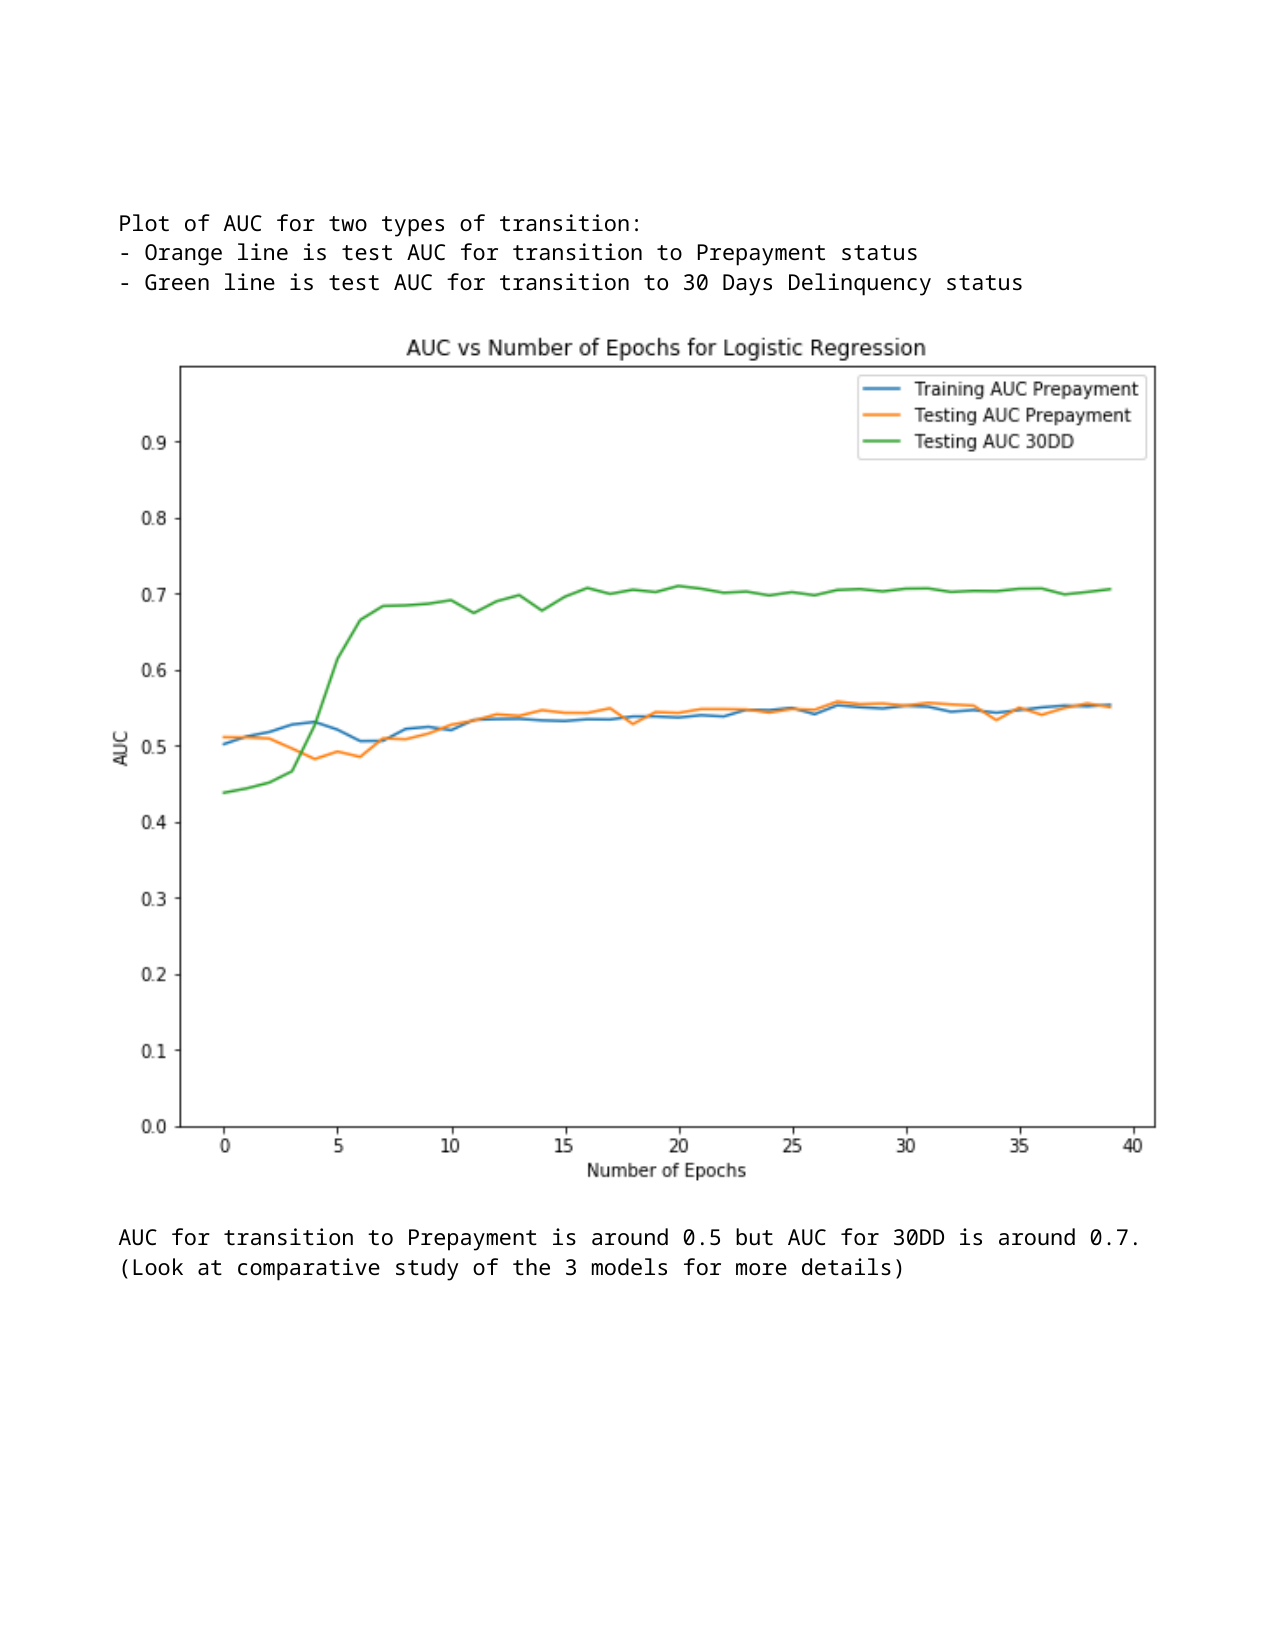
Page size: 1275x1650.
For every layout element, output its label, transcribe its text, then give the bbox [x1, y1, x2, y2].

text AUC for transition to Prepayment is around 0.5 but AUC for 30DD is around 0.7. [118, 1222, 1157, 1252]
text Plot of AUC for two types of transition: [118, 207, 1157, 237]
text - Orange line is test AUC for transition to Prepayment status [118, 237, 1157, 267]
picture [103, 326, 1172, 1193]
text - Green line is test AUC for transition to 30 Days Delinquency status [118, 267, 1157, 297]
text (Look at comparative study of the 3 models for more details) [118, 1252, 1157, 1282]
